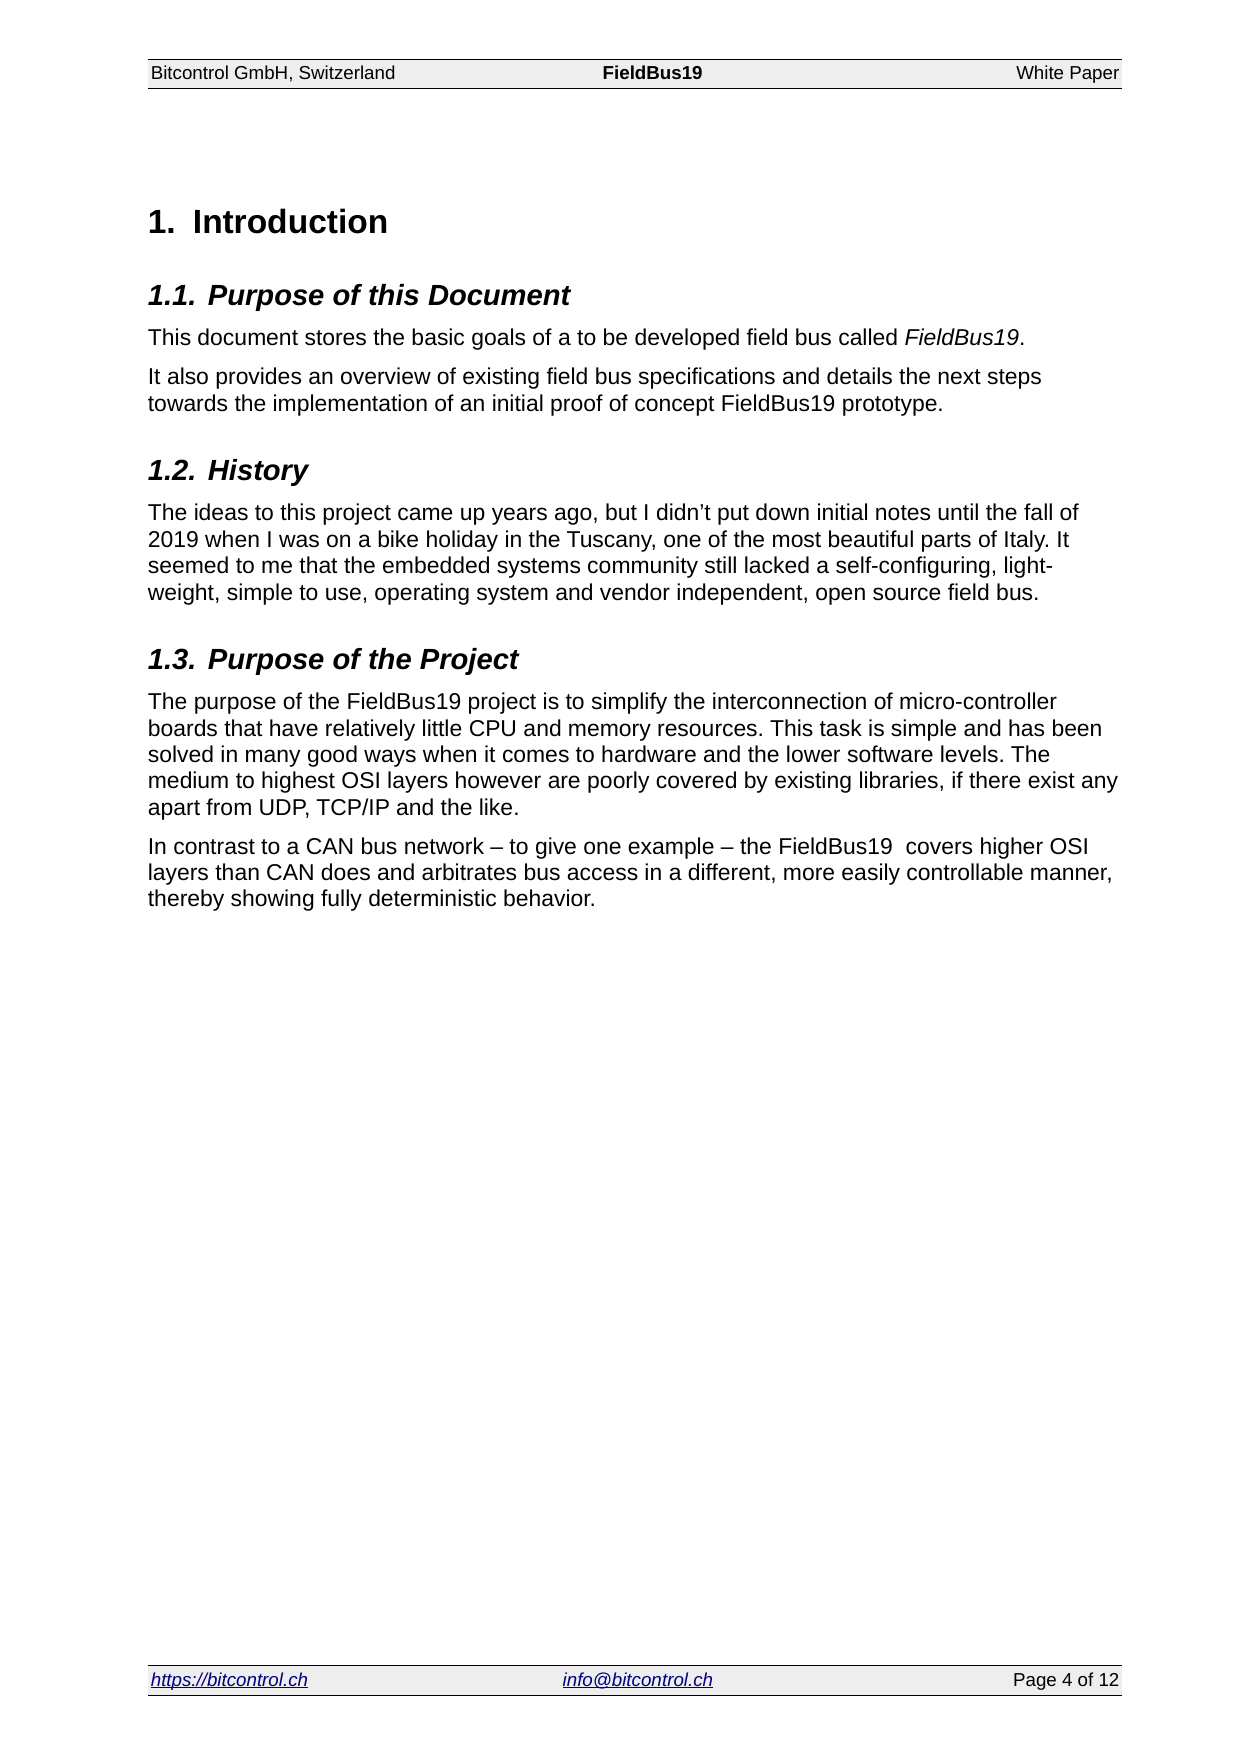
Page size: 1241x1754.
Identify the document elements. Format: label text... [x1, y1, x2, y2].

text It also provides an overview of existing field bus specifications and details the next steps towards the implementation of an initial proof of concept FieldBus19 prototype. [148, 363, 1122, 416]
text In contrast to a CAN bus network – to give one example – the FieldBus19 covers higher OSI layers than CAN does and arbitrates bus access in a different, more easily controllable manner, thereby showing fully deterministic behavior. [148, 833, 1122, 912]
subtitle History [148, 453, 1122, 487]
text The purpose of the FieldBus19 project is to simplify the interconnection of micro-controller boards that have relatively little CPU and memory resources. This task is simple and has been solved in many good ways when it comes to hardware and the lower software levels. The medium to highest OSI layers however are poorly covered by existing libraries, if there exist any apart from UDP, TCP/IP and the like. [148, 688, 1122, 820]
subtitle Introduction [148, 202, 1122, 241]
subtitle Purpose of this Document [148, 278, 1122, 312]
subtitle Purpose of the Project [148, 642, 1122, 676]
text The ideas to this project came up years ago, but I didn’t put down initial notes until the fall of 2019 when I was on a bike holiday in the Tuscany, one of the most beautiful parts of Italy. It seemed to me that the embedded systems community still lacked a self-configuring, light-weight, simple to use, operating system and vendor independent, open source field bus. [148, 499, 1122, 605]
text This document stores the basic goals of a to be developed field bus called FieldBus19. [148, 324, 1122, 351]
